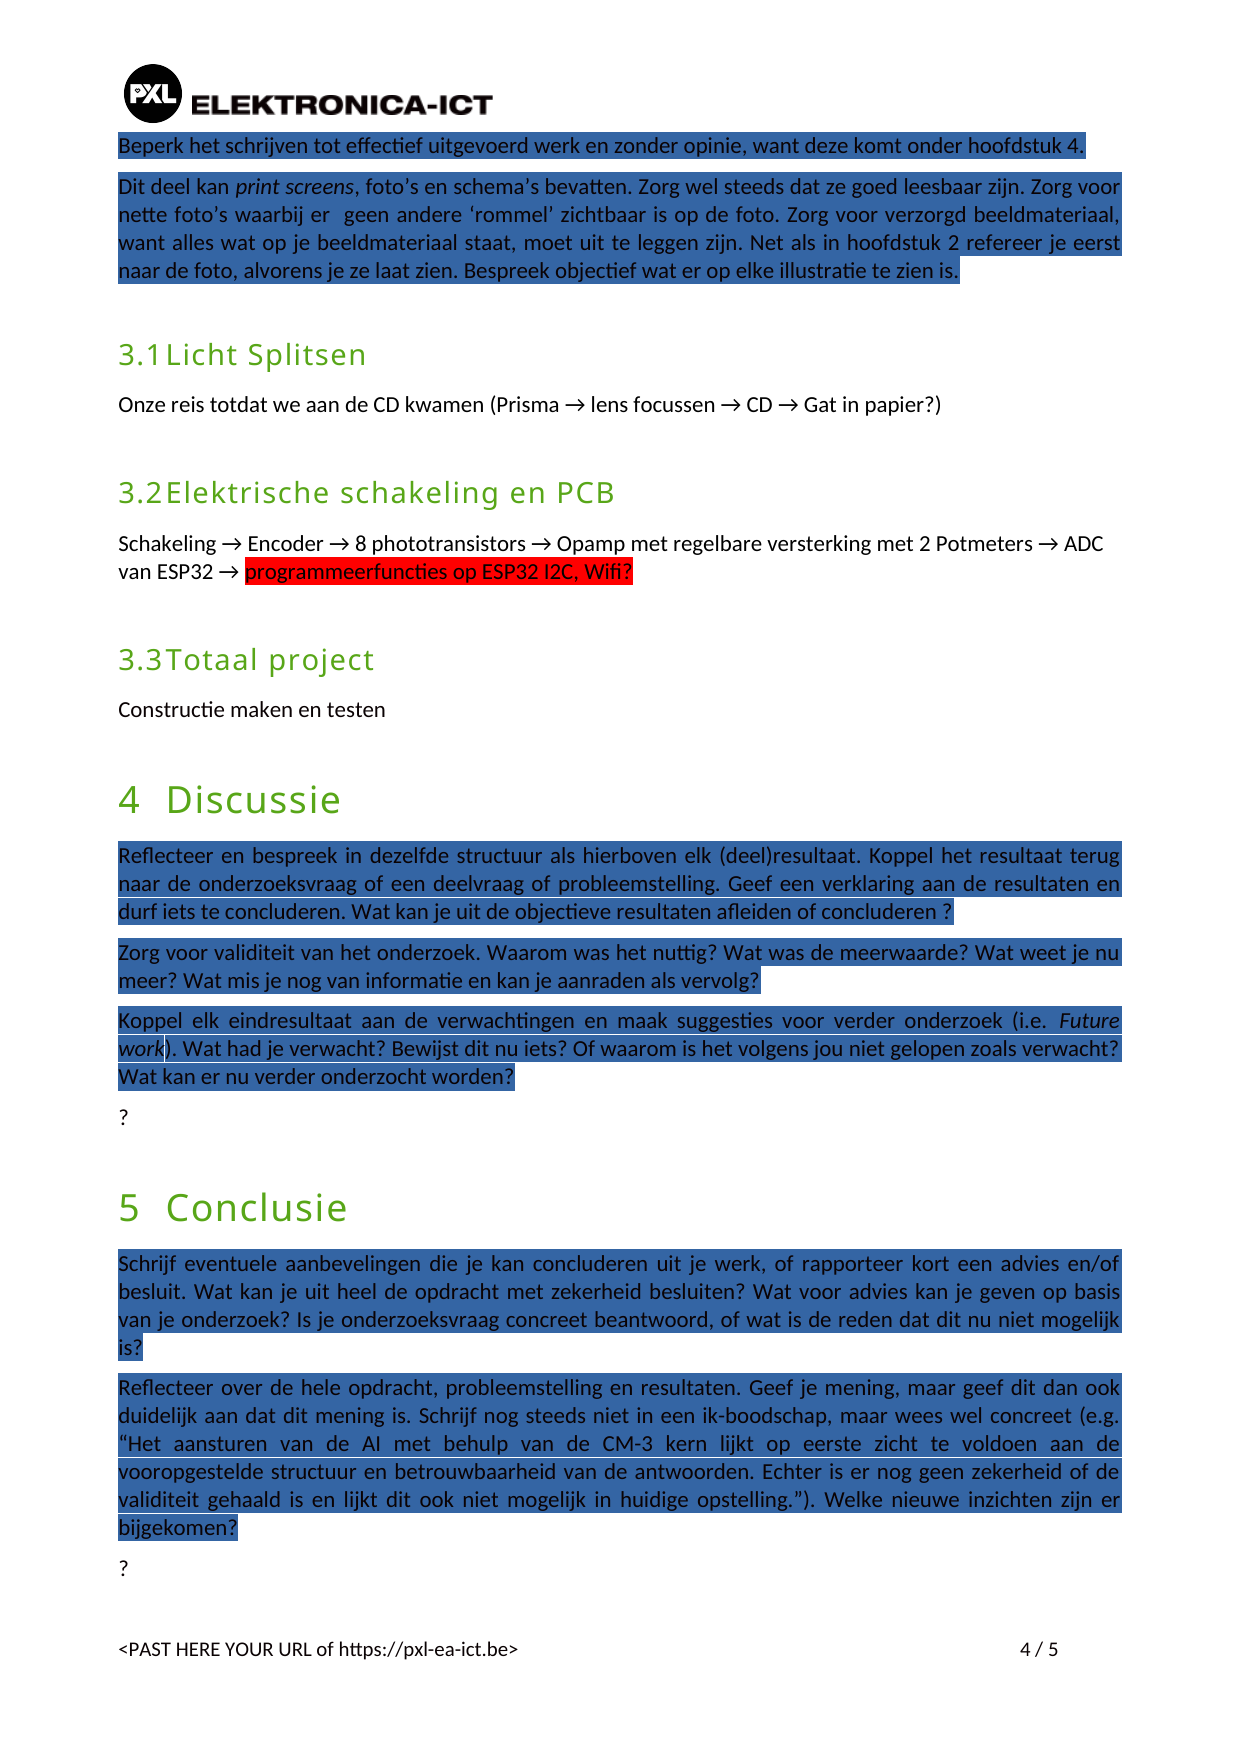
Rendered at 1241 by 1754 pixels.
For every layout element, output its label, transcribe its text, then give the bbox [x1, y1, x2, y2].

text Koppel elk eindresultaat aan de verwachtingen en maak suggesties voor verder onderzoek (i.e. Future work). Wat had je verwacht? Bewijst dit nu iets? Of waarom is het volgens jou niet gelopen zoals verwacht? Wat kan er nu verder onderzocht worden? [118, 1006, 1122, 1091]
text ? [118, 1103, 1122, 1131]
text Constructie maken en testen [118, 696, 1122, 724]
text ? [118, 1554, 1122, 1582]
picture [118, 59, 188, 129]
subtitle Conclusie [118, 1181, 1122, 1232]
picture [192, 95, 493, 115]
subtitle Discussie [118, 774, 1122, 825]
text Schrijf eventuele aanbevelingen die je kan concluderen uit je werk, of rapporteer kort een advies en/of besluit. Wat kan je uit heel de opdracht met zekerheid besluiten? Wat voor advies kan je geven op basis van je onderzoek? Is je onderzoeksvraag concreet beantwoord, of wat is de reden dat dit nu niet mogelijk is? [118, 1249, 1122, 1361]
text Beperk het schrijven tot effectief uitgevoerd werk en zonder opinie, want deze komt onder hoofdstuk 4. [118, 132, 1122, 159]
subtitle Licht Splitsen [118, 334, 1122, 374]
text Onze reis totdat we aan de CD kwamen (Prisma → lens focussen → CD → Gat in papier?) [118, 391, 1122, 418]
text Dit deel kan print screens, foto’s en schema’s bevatten. Zorg wel steeds dat ze goed leesbaar zijn. Zorg voor nette foto’s waarbij er geen andere ‘rommel’ zichtbaar is op de foto. Zorg voor verzorgd beeldmateriaal, want alles wat op je beeldmateriaal staat, moet uit te leggen zijn. Net als in hoofdstuk 2 refereer je eerst naar de foto, alvorens je ze laat zien. Bespreek objectief wat er op elke illustratie te zien is. [118, 172, 1122, 284]
text Zorg voor validiteit van het onderzoek. Waarom was het nuttig? Wat was de meerwaarde? Wat weet je nu meer? Wat mis je nog van informatie en kan je aanraden als vervolg? [118, 938, 1122, 994]
subtitle Totaal project [118, 639, 1122, 679]
subtitle Elektrische schakeling en PCB [118, 473, 1122, 512]
text Reflecteer en bespreek in dezelfde structuur als hierboven elk (deel)resultaat. Koppel het resultaat terug naar de onderzoeksvraag of een deelvraag of probleemstelling. Geef een verklaring aan de resultaten en durf iets te concluderen. Wat kan je uit de objectieve resultaten afleiden of concluderen ? [118, 841, 1122, 925]
text Schakeling → Encoder → 8 phototransistors → Opamp met regelbare versterking met 2 Potmeters → ADC van ESP32 → programmeerfuncties op ESP32 I2C, Wifi? [118, 529, 1122, 585]
text Reflecteer over de hele opdracht, probleemstelling en resultaten. Geef je mening, maar geef dit dan ook duidelijk aan dat dit mening is. Schrijf nog steeds niet in een ik-boodschap, maar wees wel concreet (e.g. “Het aansturen van de AI met behulp van de CM-3 kern lijkt op eerste zicht te voldoen aan de vooropgestelde structuur en betrouwbaarheid van de antwoorden. Echter is er nog geen zekerheid of de validiteit gehaald is en lijkt dit ook niet mogelijk in huidige opstelling.”). Welke nieuwe inzichten zijn er bijgekomen? [118, 1373, 1122, 1541]
